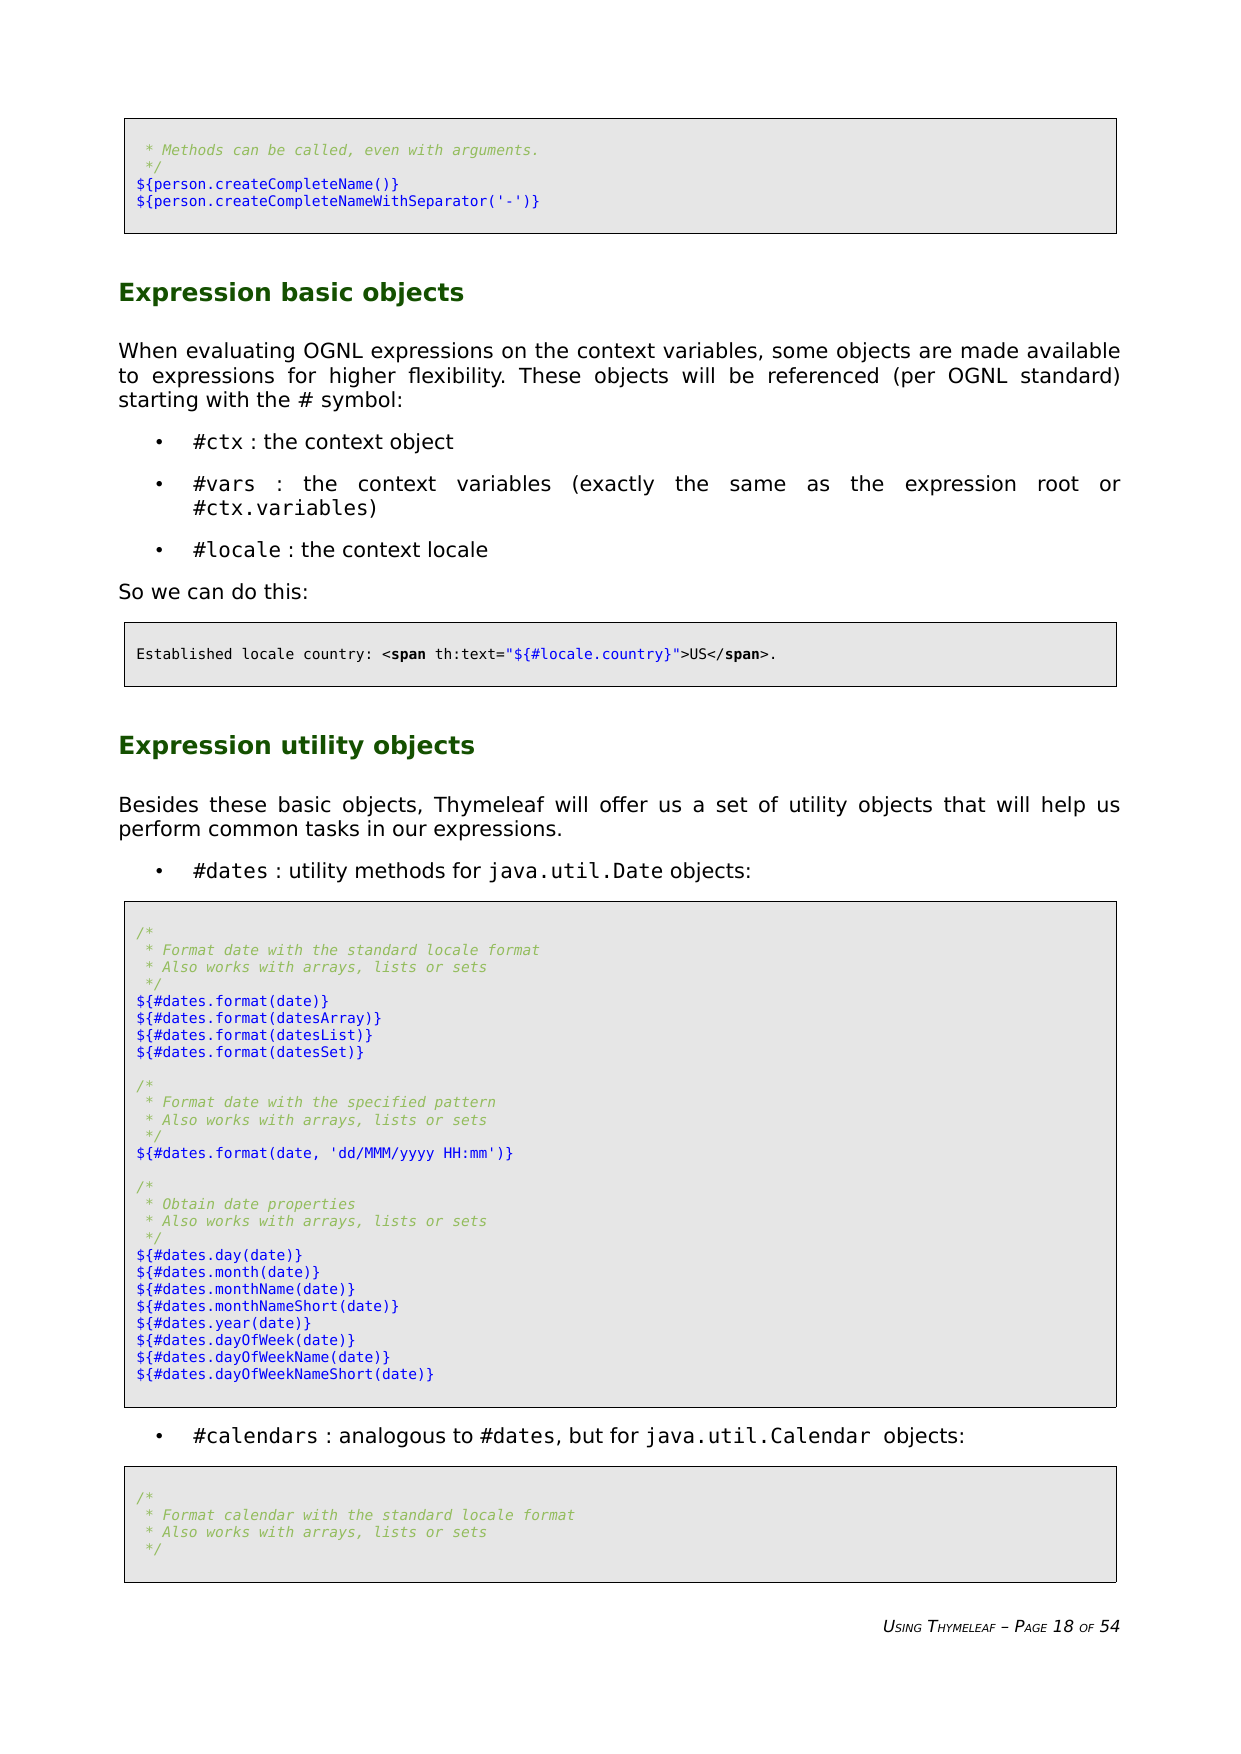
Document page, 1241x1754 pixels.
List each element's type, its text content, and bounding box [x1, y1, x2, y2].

list #dates : utility methods for java.util.Date objects: [156, 859, 1122, 883]
subtitle Expression basic objects [118, 278, 1122, 307]
text Besides these basic objects, Thymeleaf will offer us a set of utility objects that will help us perform common tasks in our expressions. [118, 793, 1122, 841]
text When evaluating OGNL expressions on the context variables, some objects are made available to expressions for higher flexibility. These objects will be referenced (per OGNL standard) starting with the # symbol: [118, 339, 1122, 412]
list #vars : the context variables (exactly the same as the expression root or #ctx.variables) [156, 472, 1122, 521]
list #calendars : analogous to #dates, but for java.util.Calendar objects: [156, 1424, 1122, 1449]
text /* * Format calendar with the standard locale format * Also works with arrays, lists or sets */ [125, 1467, 1116, 1582]
list #ctx : the context object [156, 430, 1122, 454]
text Established locale country: <span th:text="${#locale.country}">US</span>. [125, 623, 1116, 686]
subtitle Expression utility objects [118, 731, 1122, 760]
text * Methods can be called, even with arguments. */ ${person.createCompleteName()} ${person.createCompleteNameWithSeparator('-')} [125, 119, 1116, 233]
text So we can do this: [118, 580, 1122, 604]
text /* * Format date with the standard locale format * Also works with arrays, lists or sets */ ${#dates.format(date)} ${#dates.format(datesArray)} ${#dates.format(datesList)} ${#dates.format(datesSet)} /* * Format date with the specified pattern * Also works with arrays, lists or sets */ ${#dates.format(date, 'dd/MMM/yyyy HH:mm')} /* * Obtain date properties * Also works with arrays, lists or sets */ ${#dates.day(date)} ${#dates.month(date)} ${#dates.monthName(date)} ${#dates.monthNameShort(date)} ${#dates.year(date)} ${#dates.dayOfWeek(date)} ${#dates.dayOfWeekName(date)} ${#dates.dayOfWeekNameShort(date)} [125, 902, 1116, 1407]
list #locale : the context locale [156, 538, 1122, 562]
